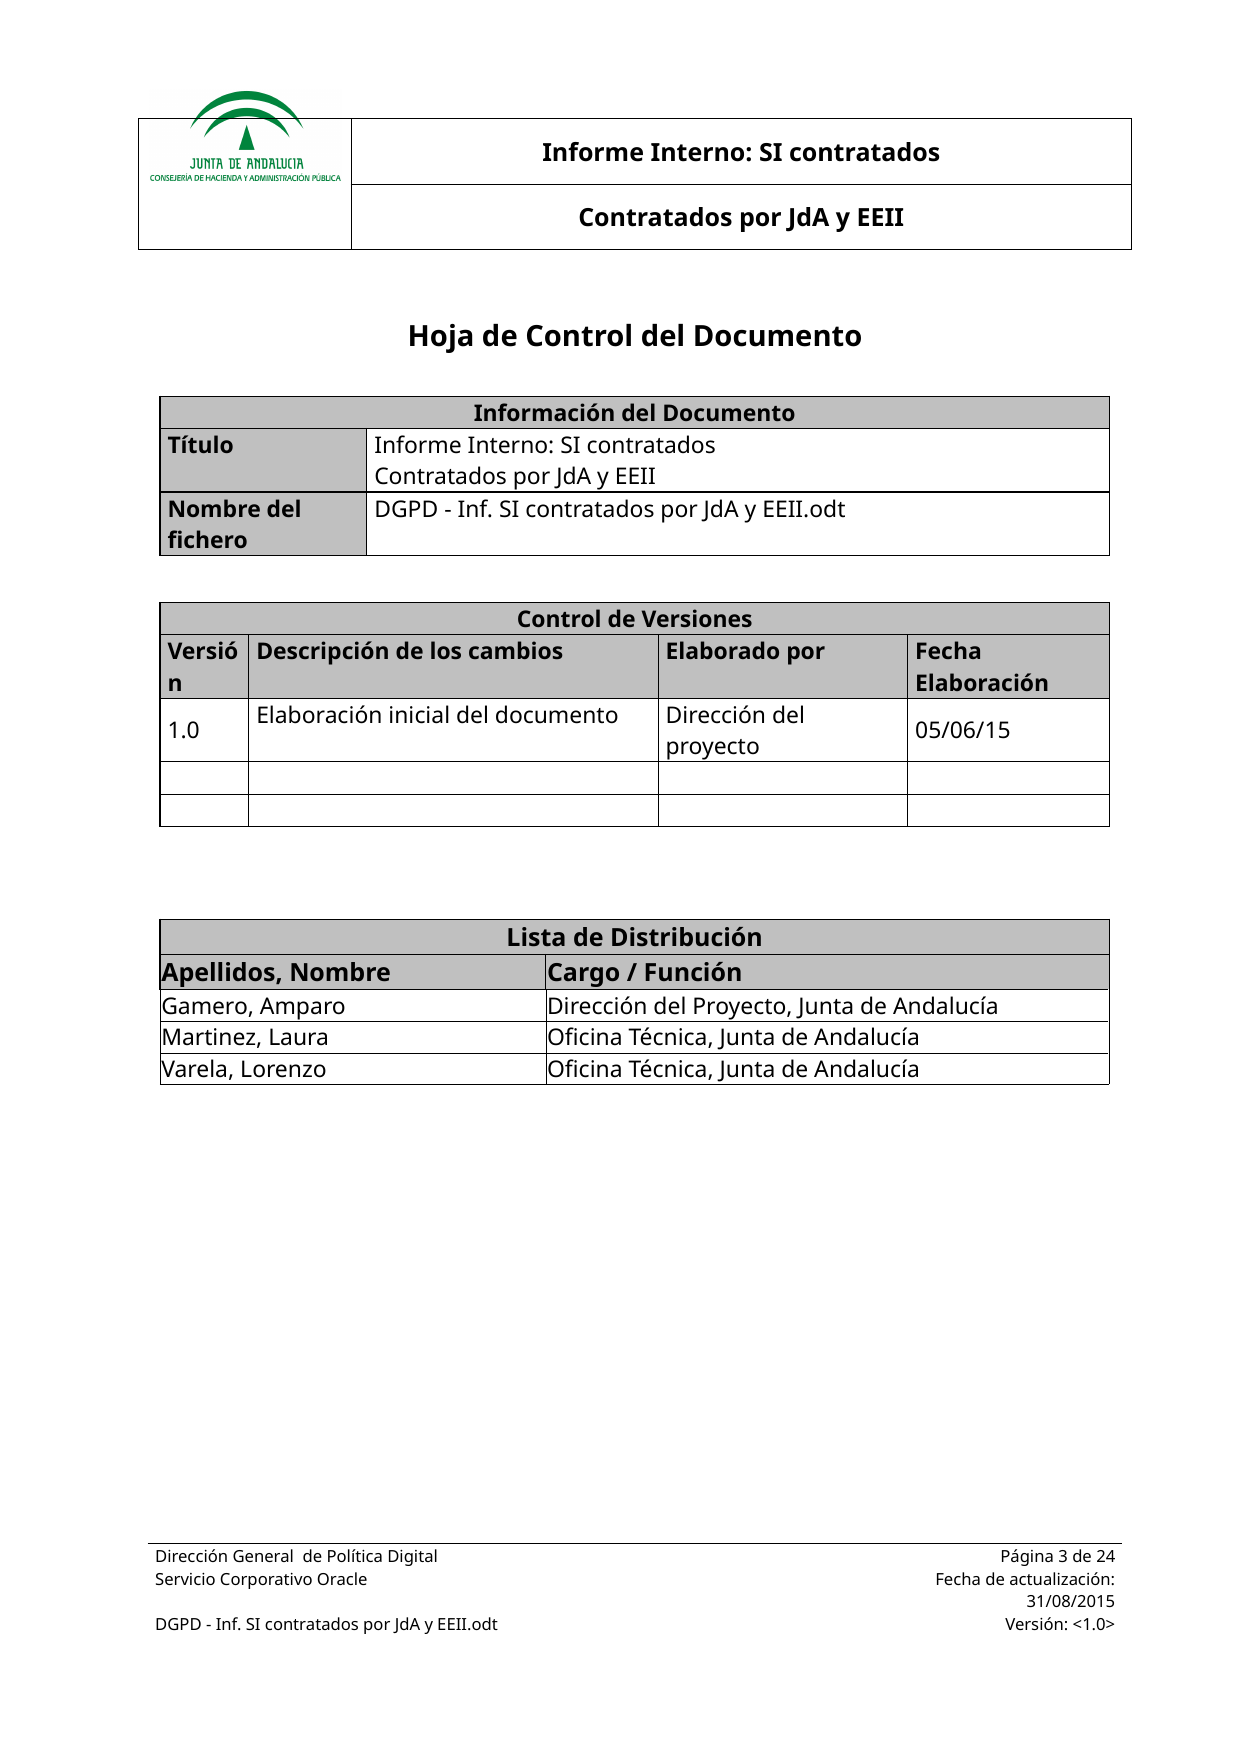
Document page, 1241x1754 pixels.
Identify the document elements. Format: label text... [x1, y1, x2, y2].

table_cell 1.0 [161, 699, 248, 761]
table_cell [908, 762, 1109, 793]
table_cell [908, 795, 1109, 826]
table_cell Varela, Lorenzo [161, 1054, 546, 1084]
subtitle Hoja de Control del Documento [148, 316, 1122, 355]
table_cell Oficina Técnica, Junta de Andalucía [547, 1021, 1109, 1052]
table_cell Informe Interno: SI contratados Contratados por JdA y EEII [367, 429, 1109, 491]
table_cell Dirección del proyecto [659, 699, 907, 761]
picture [149, 89, 342, 118]
table_cell Oficina Técnica, Junta de Andalucía [547, 1053, 1109, 1084]
table_cell [161, 795, 248, 826]
table_header Información del Documento [161, 397, 1109, 428]
table_cell Apellidos, Nombre [161, 955, 545, 989]
table_cell [249, 762, 658, 793]
table_cell [161, 762, 248, 793]
table_cell Elaborado por [659, 635, 907, 698]
table_cell Versión [161, 635, 248, 698]
table_cell [659, 762, 907, 793]
table_cell Título [161, 429, 366, 491]
picture [149, 119, 342, 182]
table_cell Descripción de los cambios [249, 635, 658, 698]
table_header Control de Versiones [161, 603, 1109, 634]
table_cell Elaboración inicial del documento [249, 699, 658, 761]
table_cell Gamero, Amparo [161, 990, 546, 1021]
table_cell Nombre del fichero [161, 493, 366, 555]
table_cell [659, 795, 907, 826]
table_cell DGPD - Inf. SI contratados por JdA y EEII.odt [367, 493, 1109, 555]
table_cell [249, 795, 658, 826]
table_cell Cargo / Función [546, 955, 1109, 989]
table_cell Martinez, Laura [161, 1022, 546, 1052]
table_cell Fecha Elaboración [908, 635, 1109, 698]
table_header Lista de Distribución [161, 920, 1109, 954]
table_cell Dirección del Proyecto, Junta de Andalucía [547, 989, 1109, 1021]
table_cell 06/05/15 [908, 699, 1109, 761]
